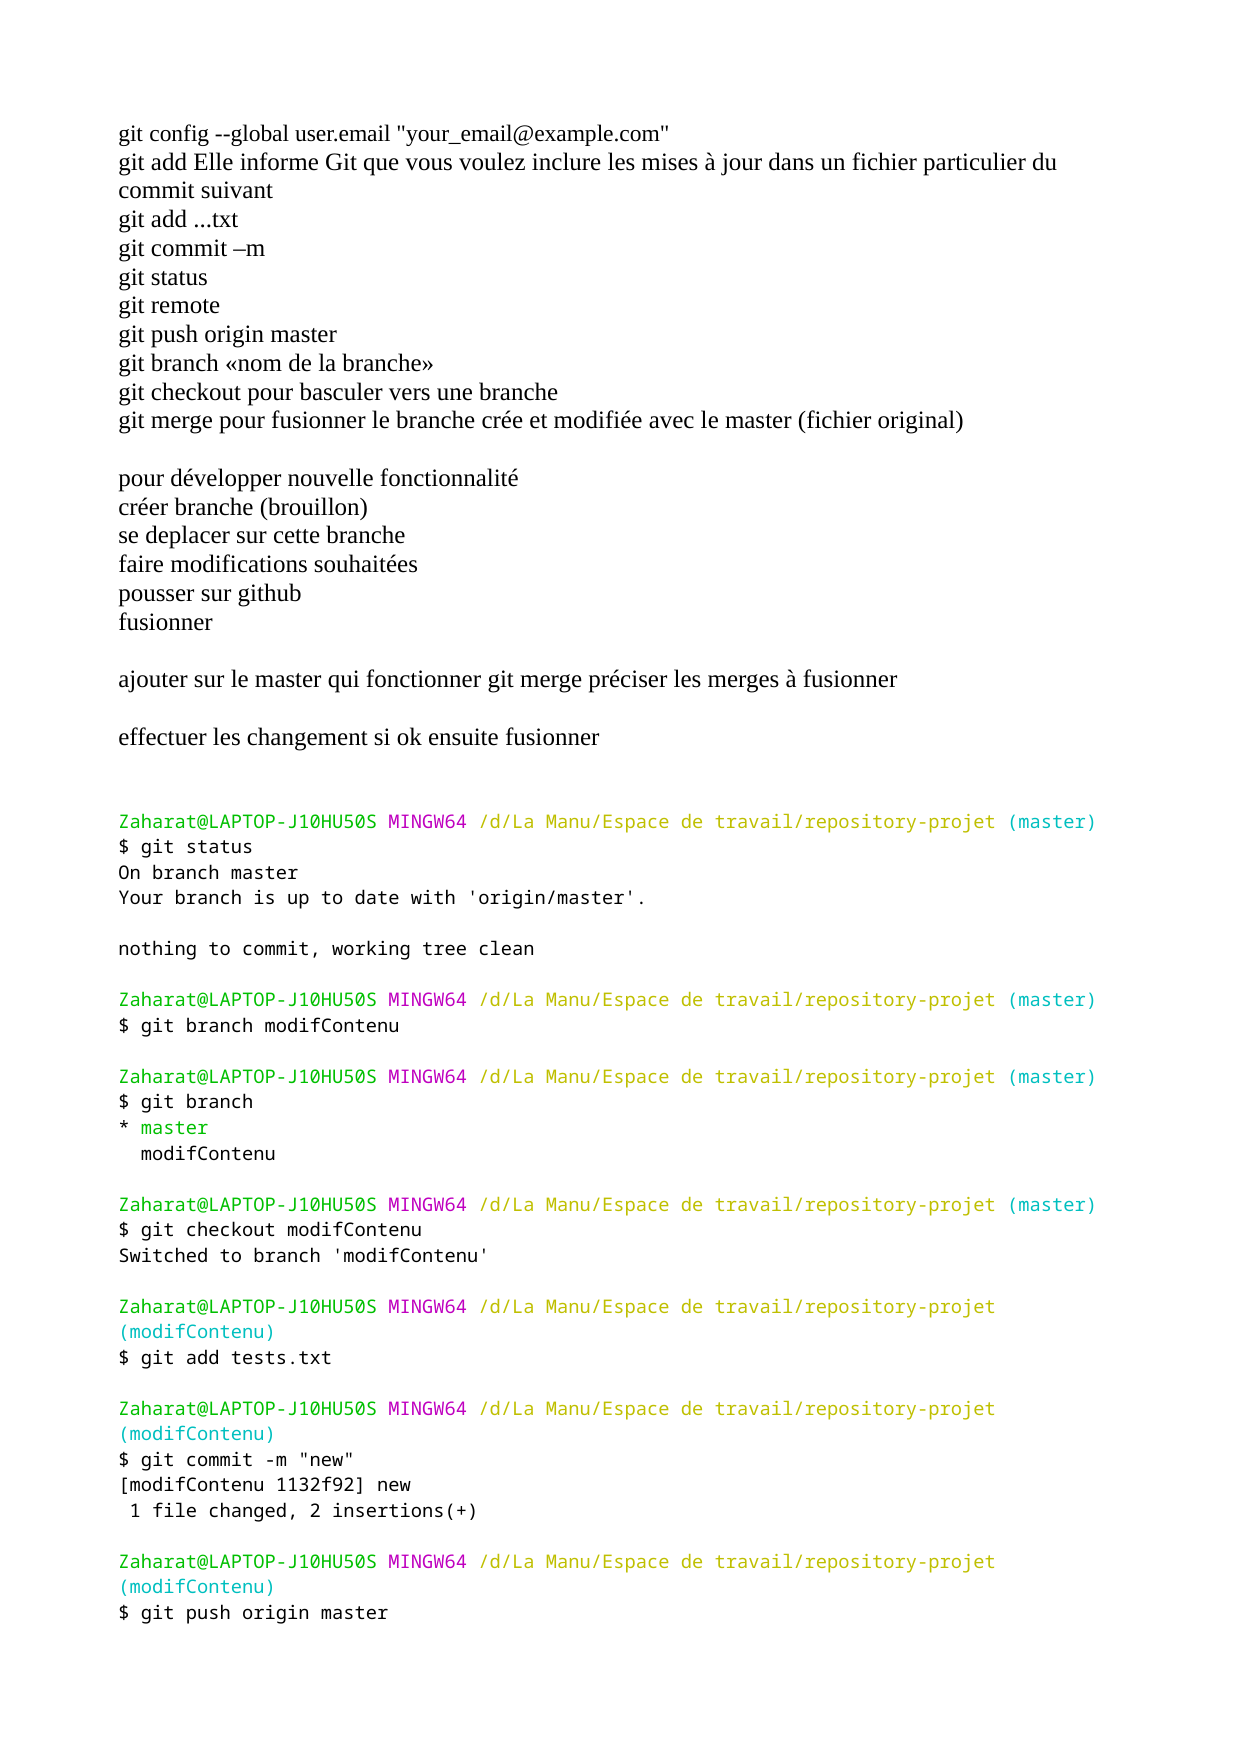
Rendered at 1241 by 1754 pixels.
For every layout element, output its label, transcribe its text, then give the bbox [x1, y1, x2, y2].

text $ git status [118, 834, 1122, 859]
text effectuer les changement si ok ensuite fusionner [118, 722, 1122, 751]
text git add Elle informe Git que vous voulez inclure les mises à jour dans un fichier particulier du commit suivant [118, 147, 1122, 204]
text [modifContenu 1132f92] new [118, 1472, 1122, 1497]
text $ git branch [118, 1089, 1122, 1114]
text pour développer nouvelle fonctionnalité [118, 463, 1122, 492]
text git checkout pour basculer vers une branche [118, 377, 1122, 406]
text git add ...txt [118, 204, 1122, 233]
text $ git checkout modifContenu [118, 1216, 1122, 1242]
text $ git branch modifContenu [118, 1012, 1122, 1038]
text nothing to commit, working tree clean [118, 936, 1122, 961]
text 1 file changed, 2 insertions(+) [118, 1497, 1122, 1523]
text modifContenu [118, 1140, 1122, 1165]
text ajouter sur le master qui fonctionner git merge préciser les merges à fusionner [118, 664, 1122, 693]
text Zaharat@LAPTOP-J10HU50S MINGW64 /d/La Manu/Espace de travail/repository-projet (master) [118, 1063, 1122, 1089]
text Zaharat@LAPTOP-J10HU50S MINGW64 /d/La Manu/Espace de travail/repository-projet (modifContenu) [118, 1293, 1122, 1344]
text se deplacer sur cette branche [118, 521, 1122, 549]
text Zaharat@LAPTOP-J10HU50S MINGW64 /d/La Manu/Espace de travail/repository-projet (master) [118, 987, 1122, 1012]
text Zaharat@LAPTOP-J10HU50S MINGW64 /d/La Manu/Espace de travail/repository-projet (modifContenu) [118, 1395, 1122, 1446]
text On branch master [118, 859, 1122, 885]
text Zaharat@LAPTOP-J10HU50S MINGW64 /d/La Manu/Espace de travail/repository-projet (modifContenu) [118, 1548, 1122, 1599]
text Zaharat@LAPTOP-J10HU50S MINGW64 /d/La Manu/Espace de travail/repository-projet (master) [118, 808, 1122, 834]
text pousser sur github [118, 578, 1122, 607]
text Switched to branch 'modifContenu' [118, 1242, 1122, 1267]
text $ git commit -m "new" [118, 1446, 1122, 1472]
text fusionner [118, 607, 1122, 636]
text git merge pour fusionner le branche crée et modifiée avec le master (fichier original) [118, 406, 1122, 434]
text git commit –m [118, 233, 1122, 262]
text $ git add tests.txt [118, 1344, 1122, 1369]
text * master [118, 1114, 1122, 1140]
text git status [118, 262, 1122, 291]
text créer branche (brouillon) [118, 492, 1122, 521]
text git config --global user.email "your_email@example.com" [118, 118, 1122, 147]
text git remote [118, 291, 1122, 319]
text Zaharat@LAPTOP-J10HU50S MINGW64 /d/La Manu/Espace de travail/repository-projet (master) [118, 1191, 1122, 1216]
text faire modifications souhaitées [118, 549, 1122, 578]
text $ git push origin master [118, 1599, 1122, 1625]
text Your branch is up to date with 'origin/master'. [118, 885, 1122, 910]
text git branch «nom de la branche» [118, 348, 1122, 377]
text git push origin master [118, 319, 1122, 348]
